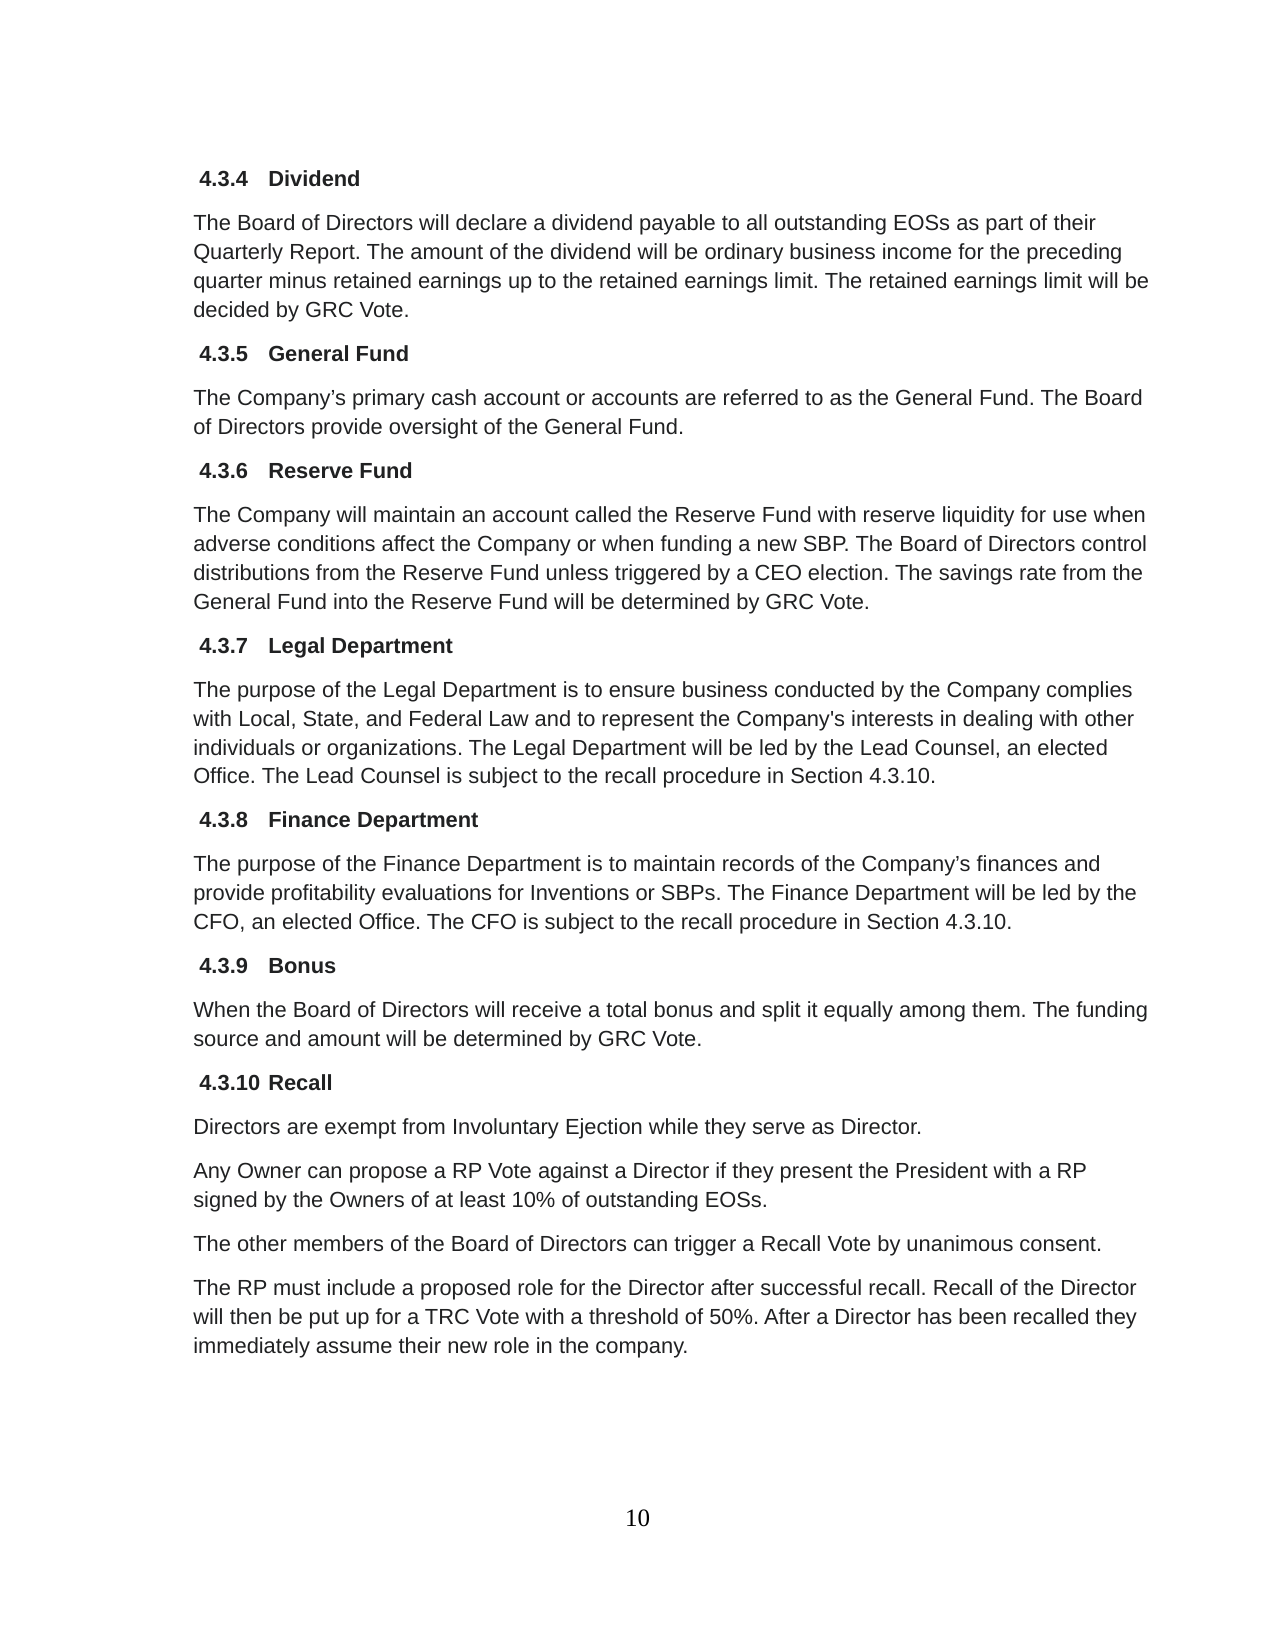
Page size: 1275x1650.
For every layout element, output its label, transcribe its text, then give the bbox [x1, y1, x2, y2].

list Any Owner can propose a RP Vote against a Director if they present the President with a RP signed by the Owners of at least 10% of outstanding EOSs. [156, 1158, 1157, 1212]
subtitle General Fund [193, 341, 1157, 366]
list Directors are exempt from Involuntary Ejection while they serve as Director. [156, 1114, 1157, 1139]
list The other members of the Board of Directors can trigger a Recall Vote by unanimous consent. [156, 1231, 1157, 1256]
list The Board of Directors will declare a dividend payable to all outstanding EOSs as part of their Quarterly Report. The amount of the dividend will be ordinary business income for the preceding quarter minus retained earnings up to the retained earnings limit. The retained earnings limit will be decided by GRC Vote. [193, 210, 1157, 322]
subtitle Dividend [193, 166, 1157, 191]
list When the Board of Directors will receive a total bonus and split it equally among them. The funding source and amount will be determined by GRC Vote. [193, 997, 1157, 1051]
subtitle Bonus [193, 953, 1157, 978]
list The Company will maintain an account called the Reserve Fund with reserve liquidity for use when adverse conditions affect the Company or when funding a new SBP. The Board of Directors control distributions from the Reserve Fund unless triggered by a CEO election. The savings rate from the General Fund into the Reserve Fund will be determined by GRC Vote. [193, 502, 1157, 614]
subtitle Legal Department [193, 633, 1157, 658]
list The RP must include a proposed role for the Director after successful recall. Recall of the Director will then be put up for a TRC Vote with a threshold of 50%. After a Director has been recalled they immediately assume their new role in the company. [156, 1275, 1157, 1358]
subtitle Finance Department [193, 807, 1157, 833]
subtitle Recall [193, 1070, 1157, 1095]
list The purpose of the Legal Department is to ensure business conducted by the Company complies with Local, State, and Federal Law and to represent the Company's interests in dealing with other individuals or organizations. The Legal Department will be led by the Lead Counsel, an elected Office. The Lead Counsel is subject to the recall procedure in Section 4.3.10. [193, 677, 1157, 789]
list The purpose of the Finance Department is to maintain records of the Company’s finances and provide profitability evaluations for Inventions or SBPs. The Finance Department will be led by the CFO, an elected Office. The CFO is subject to the recall procedure in Section 4.3.10. [193, 851, 1157, 934]
subtitle Reserve Fund [193, 458, 1157, 483]
list The Company’s primary cash account or accounts are referred to as the General Fund. The Board of Directors provide oversight of the General Fund. [193, 385, 1157, 439]
